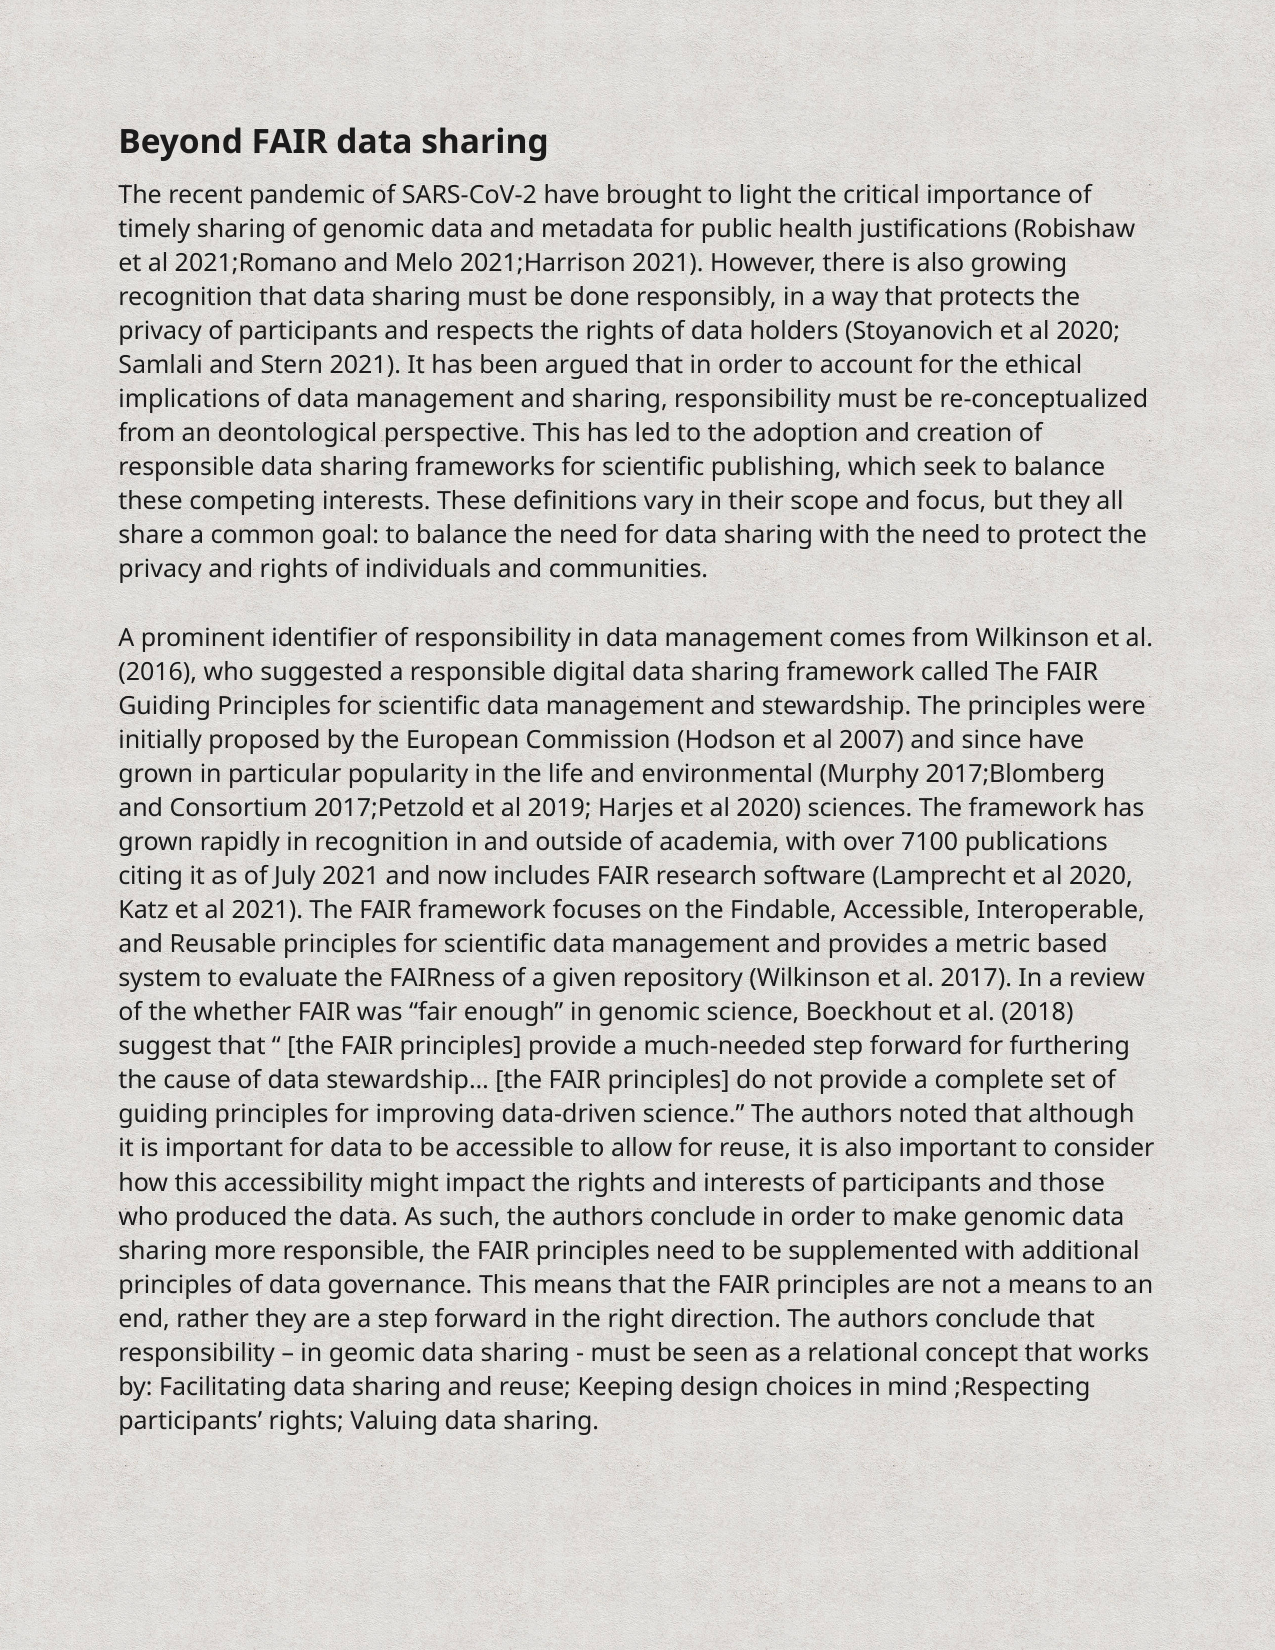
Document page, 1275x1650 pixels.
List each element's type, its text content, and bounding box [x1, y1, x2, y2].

text The recent pandemic of SARS-CoV-2 have brought to light the critical importance of timely sharing of genomic data and metadata for public health justifications (Robishaw et al 2021;Romano and Melo 2021;Harrison 2021). However, there is also growing recognition that data sharing must be done responsibly, in a way that protects the privacy of participants and respects the rights of data holders (Stoyanovich et al 2020; Samlali and Stern 2021). It has been argued that in order to account for the ethical implications of data management and sharing, responsibility must be re-conceptualized from an deontological perspective. This has led to the adoption and creation of responsible data sharing frameworks for scientific publishing, which seek to balance these competing interests. These definitions vary in their scope and focus, but they all share a common goal: to balance the need for data sharing with the need to protect the privacy and rights of individuals and communities. [118, 176, 1157, 585]
text A prominent identifier of responsibility in data management comes from Wilkinson et al. (2016), who suggested a responsible digital data sharing framework called The FAIR Guiding Principles for scientific data management and stewardship. The principles were initially proposed by the European Commission (Hodson et al 2007) and since have grown in particular popularity in the life and environmental (Murphy 2017;Blomberg and Consortium 2017;Petzold et al 2019; Harjes et al 2020) sciences. The framework has grown rapidly in recognition in and outside of academia, with over 7100 publications citing it as of July 2021 and now includes FAIR research software (Lamprecht et al 2020, Katz et al 2021). The FAIR framework focuses on the Findable, Accessible, Interoperable, and Reusable principles for scientific data management and provides a metric based system to evaluate the FAIRness of a given repository (Wilkinson et al. 2017). In a review of the whether FAIR was “fair enough” in genomic science, Boeckhout et al. (2018) suggest that “ [the FAIR principles] provide a much-needed step forward for furthering the cause of data stewardship… [the FAIR principles] do not provide a complete set of guiding principles for improving data-driven science.” The authors noted that although it is important for data to be accessible to allow for reuse, it is also important to consider how this accessibility might impact the rights and interests of participants and those who produced the data. As such, the authors conclude in order to make genomic data sharing more responsible, the FAIR principles need to be supplemented with additional principles of data governance. This means that the FAIR principles are not a means to an end, rather they are a step forward in the right direction. The authors conclude that responsibility – in geomic data sharing - must be seen as a relational concept that works by: Facilitating data sharing and reuse; Keeping design choices in mind ;Respecting participants’ rights; Valuing data sharing. [118, 619, 1157, 1437]
picture [0, 0, 1275, 1650]
subtitle Beyond FAIR data sharing [118, 118, 1157, 164]
